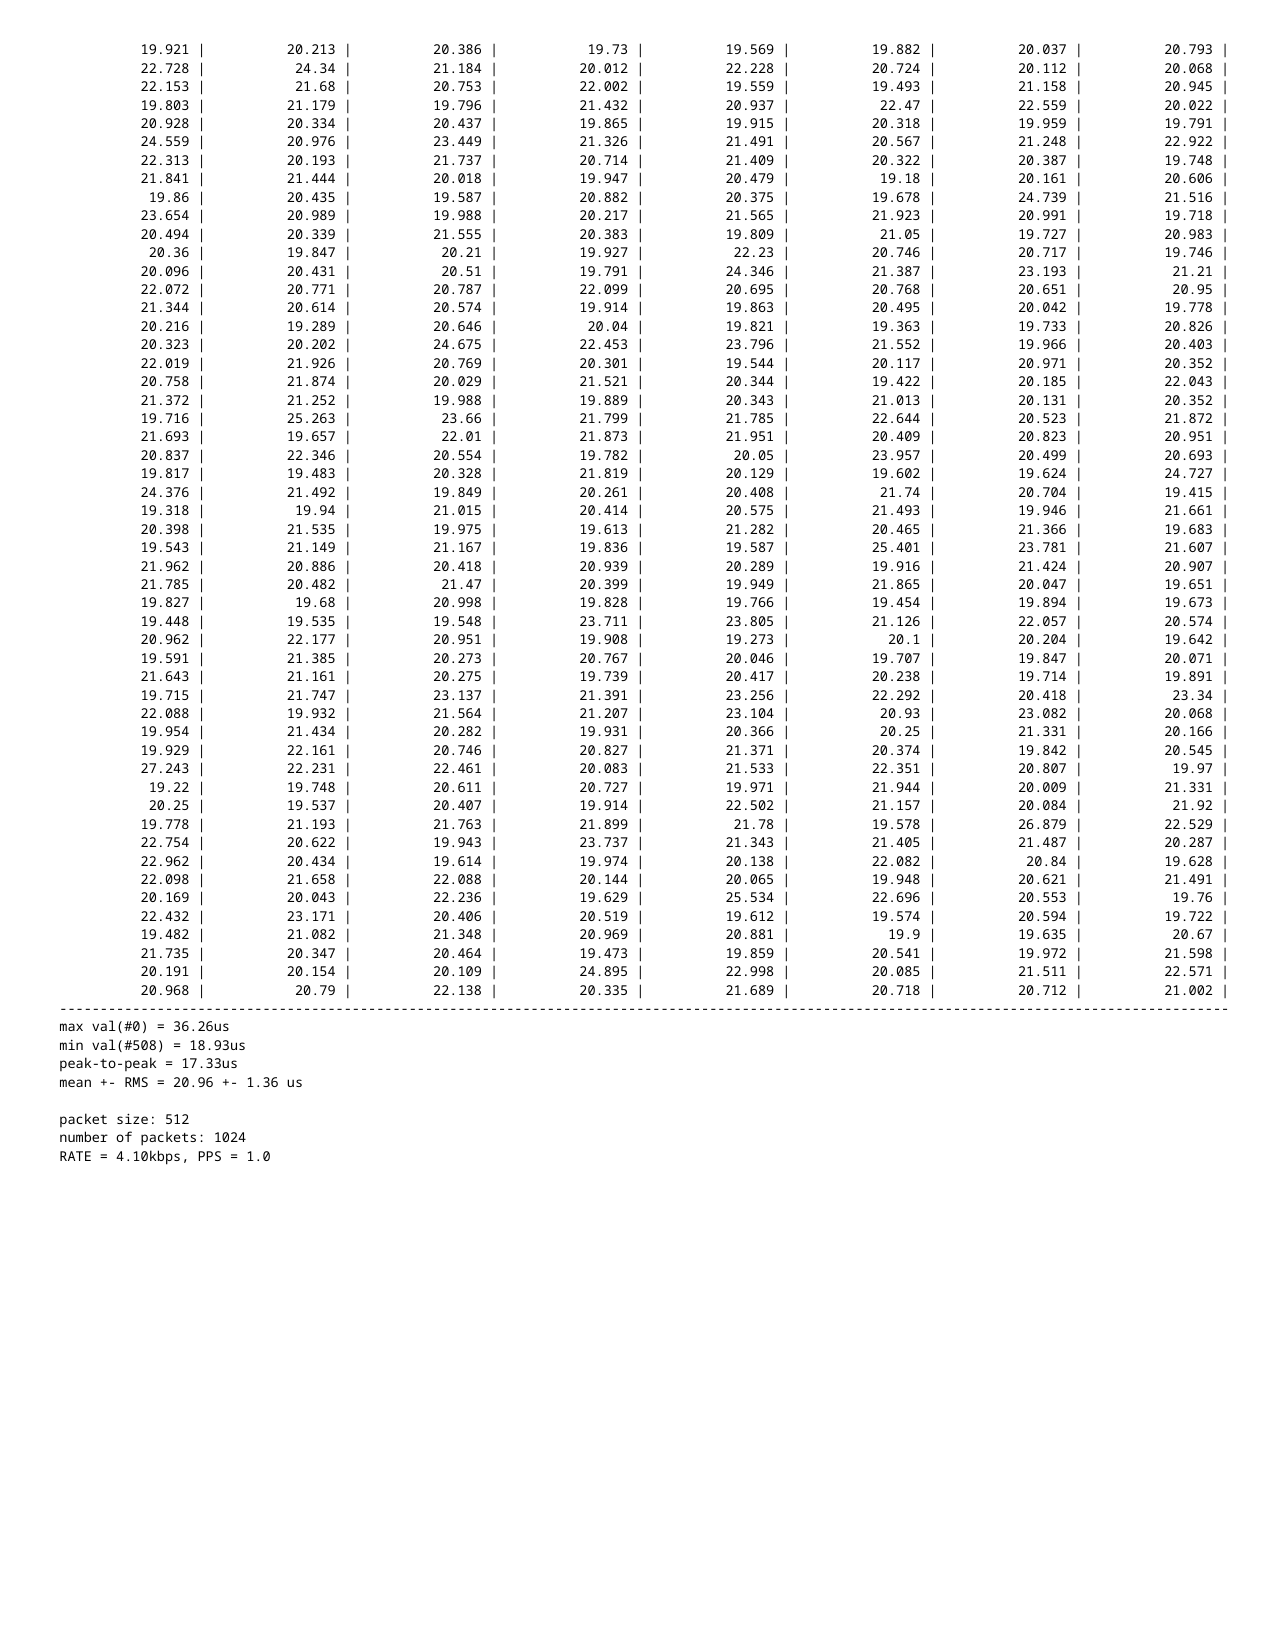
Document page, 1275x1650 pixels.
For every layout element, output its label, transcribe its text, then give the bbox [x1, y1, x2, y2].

text 20.758 | 21.874 | 20.029 | 21.521 | 20.344 | 19.422 | 20.185 | 22.043 | [59, 372, 1231, 391]
text 20.169 | 20.043 | 22.236 | 19.629 | 25.534 | 22.696 | 20.553 | 19.76 | [59, 888, 1231, 907]
text max val(#0) = 36.26us [59, 1017, 1231, 1036]
text 19.86 | 20.435 | 19.587 | 20.882 | 20.375 | 19.678 | 24.739 | 21.516 | [59, 188, 1231, 206]
text 19.715 | 21.747 | 23.137 | 21.391 | 23.256 | 22.292 | 20.418 | 23.34 | [59, 686, 1231, 704]
text 22.098 | 21.658 | 22.088 | 20.144 | 20.065 | 19.948 | 20.621 | 21.491 | [59, 870, 1231, 888]
text 20.968 | 20.79 | 22.138 | 20.335 | 21.689 | 20.718 | 20.712 | 21.002 | [59, 981, 1231, 999]
text 22.432 | 23.171 | 20.406 | 20.519 | 19.612 | 19.574 | 20.594 | 19.722 | [59, 907, 1231, 925]
text 20.216 | 19.289 | 20.646 | 20.04 | 19.821 | 19.363 | 19.733 | 20.826 | [59, 317, 1231, 335]
text 21.372 | 21.252 | 19.988 | 19.889 | 20.343 | 21.013 | 20.131 | 20.352 | [59, 391, 1231, 409]
text 20.837 | 22.346 | 20.554 | 19.782 | 20.05 | 23.957 | 20.499 | 20.693 | [59, 446, 1231, 464]
text 20.191 | 20.154 | 20.109 | 24.895 | 22.998 | 20.085 | 21.511 | 22.571 | [59, 962, 1231, 981]
text 21.735 | 20.347 | 20.464 | 19.473 | 19.859 | 20.541 | 19.972 | 21.598 | [59, 944, 1231, 962]
text 19.929 | 22.161 | 20.746 | 20.827 | 21.371 | 20.374 | 19.842 | 20.545 | [59, 741, 1231, 759]
text 19.817 | 19.483 | 20.328 | 21.819 | 20.129 | 19.602 | 19.624 | 24.727 | [59, 464, 1231, 483]
text peak-to-peak = 17.33us [59, 1054, 1231, 1073]
text 21.643 | 21.161 | 20.275 | 19.739 | 20.417 | 20.238 | 19.714 | 19.891 | [59, 667, 1231, 686]
text 22.313 | 20.193 | 21.737 | 20.714 | 21.409 | 20.322 | 20.387 | 19.748 | [59, 151, 1231, 169]
text 22.072 | 20.771 | 20.787 | 22.099 | 20.695 | 20.768 | 20.651 | 20.95 | [59, 280, 1231, 298]
text number of packets: 1024 [59, 1128, 1231, 1146]
text 19.778 | 21.193 | 21.763 | 21.899 | 21.78 | 19.578 | 26.879 | 22.529 | [59, 814, 1231, 833]
text 19.318 | 19.94 | 21.015 | 20.414 | 20.575 | 21.493 | 19.946 | 21.661 | [59, 501, 1231, 519]
text 19.954 | 21.434 | 20.282 | 19.931 | 20.366 | 20.25 | 21.331 | 20.166 | [59, 722, 1231, 741]
text ------------------------------------------------------------------------------------------------------------------------------------------------ [59, 999, 1231, 1017]
text 19.803 | 21.179 | 19.796 | 21.432 | 20.937 | 22.47 | 22.559 | 20.022 | [59, 96, 1231, 114]
text 20.36 | 19.847 | 20.21 | 19.927 | 22.23 | 20.746 | 20.717 | 19.746 | [59, 243, 1231, 261]
text RATE = 4.10kbps, PPS = 1.0 [59, 1146, 1231, 1165]
text 22.754 | 20.622 | 19.943 | 23.737 | 21.343 | 21.405 | 21.487 | 20.287 | [59, 833, 1231, 851]
text 19.448 | 19.535 | 19.548 | 23.711 | 23.805 | 21.126 | 22.057 | 20.574 | [59, 612, 1231, 630]
text 20.962 | 22.177 | 20.951 | 19.908 | 19.273 | 20.1 | 20.204 | 19.642 | [59, 630, 1231, 649]
text 22.153 | 21.68 | 20.753 | 22.002 | 19.559 | 19.493 | 21.158 | 20.945 | [59, 77, 1231, 96]
text 20.25 | 19.537 | 20.407 | 19.914 | 22.502 | 21.157 | 20.084 | 21.92 | [59, 796, 1231, 814]
text 24.376 | 21.492 | 19.849 | 20.261 | 20.408 | 21.74 | 20.704 | 19.415 | [59, 483, 1231, 501]
text 19.482 | 21.082 | 21.348 | 20.969 | 20.881 | 19.9 | 19.635 | 20.67 | [59, 925, 1231, 944]
text 21.962 | 20.886 | 20.418 | 20.939 | 20.289 | 19.916 | 21.424 | 20.907 | [59, 556, 1231, 575]
text min val(#508) = 18.93us [59, 1036, 1231, 1054]
text 23.654 | 20.989 | 19.988 | 20.217 | 21.565 | 21.923 | 20.991 | 19.718 | [59, 206, 1231, 224]
text 19.22 | 19.748 | 20.611 | 20.727 | 19.971 | 21.944 | 20.009 | 21.331 | [59, 778, 1231, 796]
text 21.693 | 19.657 | 22.01 | 21.873 | 21.951 | 20.409 | 20.823 | 20.951 | [59, 427, 1231, 446]
text 20.398 | 21.535 | 19.975 | 19.613 | 21.282 | 20.465 | 21.366 | 19.683 | [59, 519, 1231, 538]
text 19.827 | 19.68 | 20.998 | 19.828 | 19.766 | 19.454 | 19.894 | 19.673 | [59, 593, 1231, 612]
text 19.921 | 20.213 | 20.386 | 19.73 | 19.569 | 19.882 | 20.037 | 20.793 | [59, 40, 1231, 59]
text 20.096 | 20.431 | 20.51 | 19.791 | 24.346 | 21.387 | 23.193 | 21.21 | [59, 261, 1231, 280]
text 19.543 | 21.149 | 21.167 | 19.836 | 19.587 | 25.401 | 23.781 | 21.607 | [59, 538, 1231, 556]
text 19.591 | 21.385 | 20.273 | 20.767 | 20.046 | 19.707 | 19.847 | 20.071 | [59, 649, 1231, 667]
text packet size: 512 [59, 1109, 1231, 1128]
text 19.716 | 25.263 | 23.66 | 21.799 | 21.785 | 22.644 | 20.523 | 21.872 | [59, 409, 1231, 427]
text 21.344 | 20.614 | 20.574 | 19.914 | 19.863 | 20.495 | 20.042 | 19.778 | [59, 298, 1231, 317]
text 22.019 | 21.926 | 20.769 | 20.301 | 19.544 | 20.117 | 20.971 | 20.352 | [59, 354, 1231, 372]
text 21.785 | 20.482 | 21.47 | 20.399 | 19.949 | 21.865 | 20.047 | 19.651 | [59, 575, 1231, 593]
text 20.494 | 20.339 | 21.555 | 20.383 | 19.809 | 21.05 | 19.727 | 20.983 | [59, 224, 1231, 243]
text 24.559 | 20.976 | 23.449 | 21.326 | 21.491 | 20.567 | 21.248 | 22.922 | [59, 132, 1231, 151]
text mean +- RMS = 20.96 +- 1.36 us [59, 1073, 1231, 1091]
text 22.088 | 19.932 | 21.564 | 21.207 | 23.104 | 20.93 | 23.082 | 20.068 | [59, 704, 1231, 722]
text 22.962 | 20.434 | 19.614 | 19.974 | 20.138 | 22.082 | 20.84 | 19.628 | [59, 851, 1231, 870]
text 20.323 | 20.202 | 24.675 | 22.453 | 23.796 | 21.552 | 19.966 | 20.403 | [59, 335, 1231, 354]
text 27.243 | 22.231 | 22.461 | 20.083 | 21.533 | 22.351 | 20.807 | 19.97 | [59, 759, 1231, 778]
text 21.841 | 21.444 | 20.018 | 19.947 | 20.479 | 19.18 | 20.161 | 20.606 | [59, 169, 1231, 188]
text 22.728 | 24.34 | 21.184 | 20.012 | 22.228 | 20.724 | 20.112 | 20.068 | [59, 59, 1231, 77]
text 20.928 | 20.334 | 20.437 | 19.865 | 19.915 | 20.318 | 19.959 | 19.791 | [59, 114, 1231, 132]
